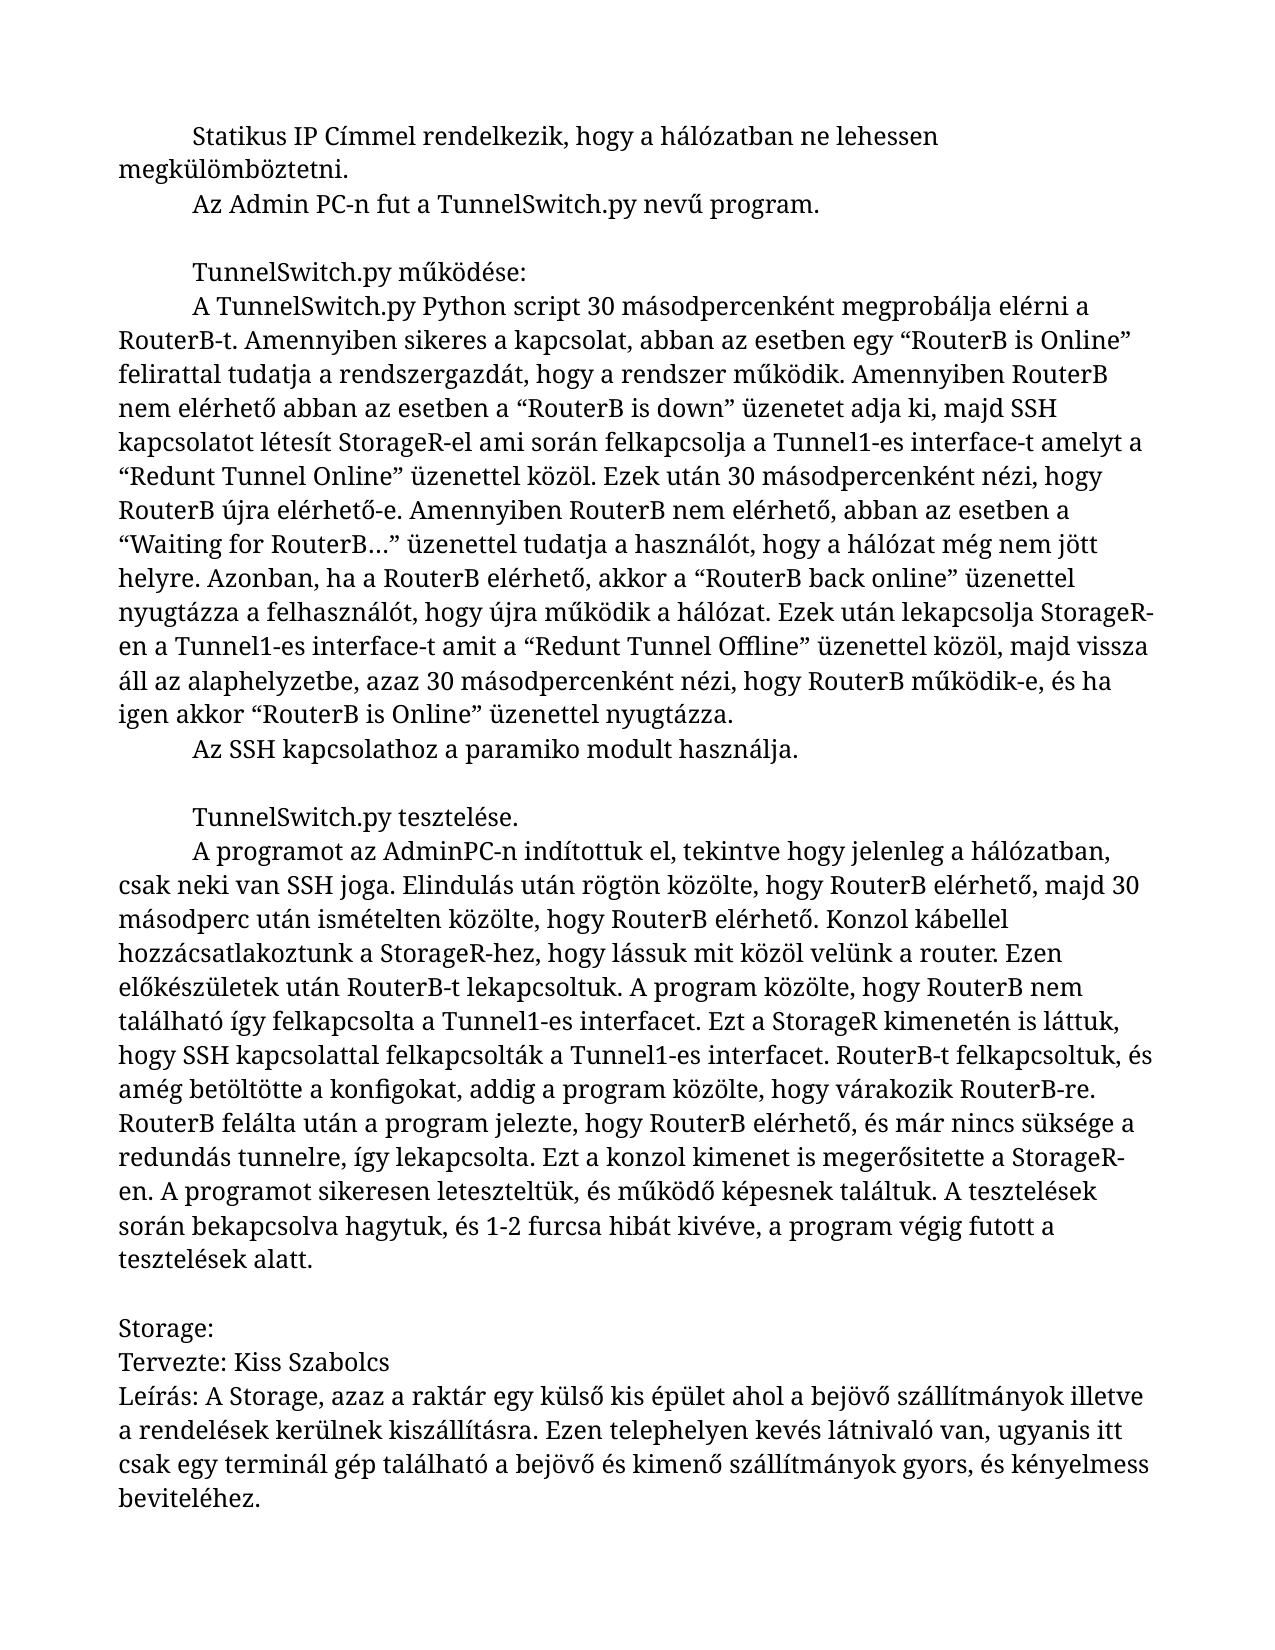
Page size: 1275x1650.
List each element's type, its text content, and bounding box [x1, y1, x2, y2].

text Statikus IP Címmel rendelkezik, hogy a hálózatban ne lehessen megkülömböztetni. [118, 118, 1157, 186]
text Tervezte: Kiss Szabolcs [118, 1344, 1157, 1378]
text Storage: [118, 1310, 1157, 1344]
text TunnelSwitch.py tesztelése. [118, 799, 1157, 833]
text A TunnelSwitch.py Python script 30 másodpercenként megprobálja elérni a RouterB-t. Amennyiben sikeres a kapcsolat, abban az esetben egy “RouterB is Online” felirattal tudatja a rendszergazdát, hogy a rendszer működik. Amennyiben RouterB nem elérhető abban az esetben a “RouterB is down” üzenetet adja ki, majd SSH kapcsolatot létesít StorageR-el ami során felkapcsolja a Tunnel1-es interface-t amelyt a “Redunt Tunnel Online” üzenettel közöl. Ezek után 30 másodpercenként nézi, hogy RouterB újra elérhető-e. Amennyiben RouterB nem elérhető, abban az esetben a “Waiting for RouterB…” üzenettel tudatja a használót, hogy a hálózat még nem jött helyre. Azonban, ha a RouterB elérhető, akkor a “RouterB back online” üzenettel nyugtázza a felhasználót, hogy újra működik a hálózat. Ezek után lekapcsolja StorageR-en a Tunnel1-es interface-t amit a “Redunt Tunnel Offline” üzenettel közöl, majd vissza áll az alaphelyzetbe, azaz 30 másodpercenként nézi, hogy RouterB működik-e, és ha igen akkor “RouterB is Online” üzenettel nyugtázza. [118, 288, 1157, 731]
text A programot az AdminPC-n indítottuk el, tekintve hogy jelenleg a hálózatban, csak neki van SSH joga. Elindulás után rögtön közölte, hogy RouterB elérhető, majd 30 másodperc után ismételten közölte, hogy RouterB elérhető. Konzol kábellel hozzácsatlakoztunk a StorageR-hez, hogy lássuk mit közöl velünk a router. Ezen előkészületek után RouterB-t lekapcsoltuk. A program közölte, hogy RouterB nem található így felkapcsolta a Tunnel1-es interfacet. Ezt a StorageR kimenetén is láttuk, hogy SSH kapcsolattal felkapcsolták a Tunnel1-es interfacet. RouterB-t felkapcsoltuk, és amég betöltötte a konfigokat, addig a program közölte, hogy várakozik RouterB-re. RouterB felálta után a program jelezte, hogy RouterB elérhető, és már nincs süksége a redundás tunnelre, így lekapcsolta. Ezt a konzol kimenet is megerősitette a StorageR-en. A programot sikeresen leteszteltük, és működő képesnek találtuk. A tesztelések során bekapcsolva hagytuk, és 1-2 furcsa hibát kivéve, a program végig futott a tesztelések alatt. [118, 833, 1157, 1276]
text Az SSH kapcsolathoz a paramiko modult használja. [118, 731, 1157, 765]
text Leírás: A Storage, azaz a raktár egy külső kis épület ahol a bejövő szállítmányok illetve a rendelések kerülnek kiszállításra. Ezen telephelyen kevés látnivaló van, ugyanis itt csak egy terminál gép található a bejövő és kimenő szállítmányok gyors, és kényelmess beviteléhez. [118, 1378, 1157, 1515]
text Az Admin PC-n fut a TunnelSwitch.py nevű program. [118, 186, 1157, 220]
text TunnelSwitch.py működése: [118, 254, 1157, 288]
